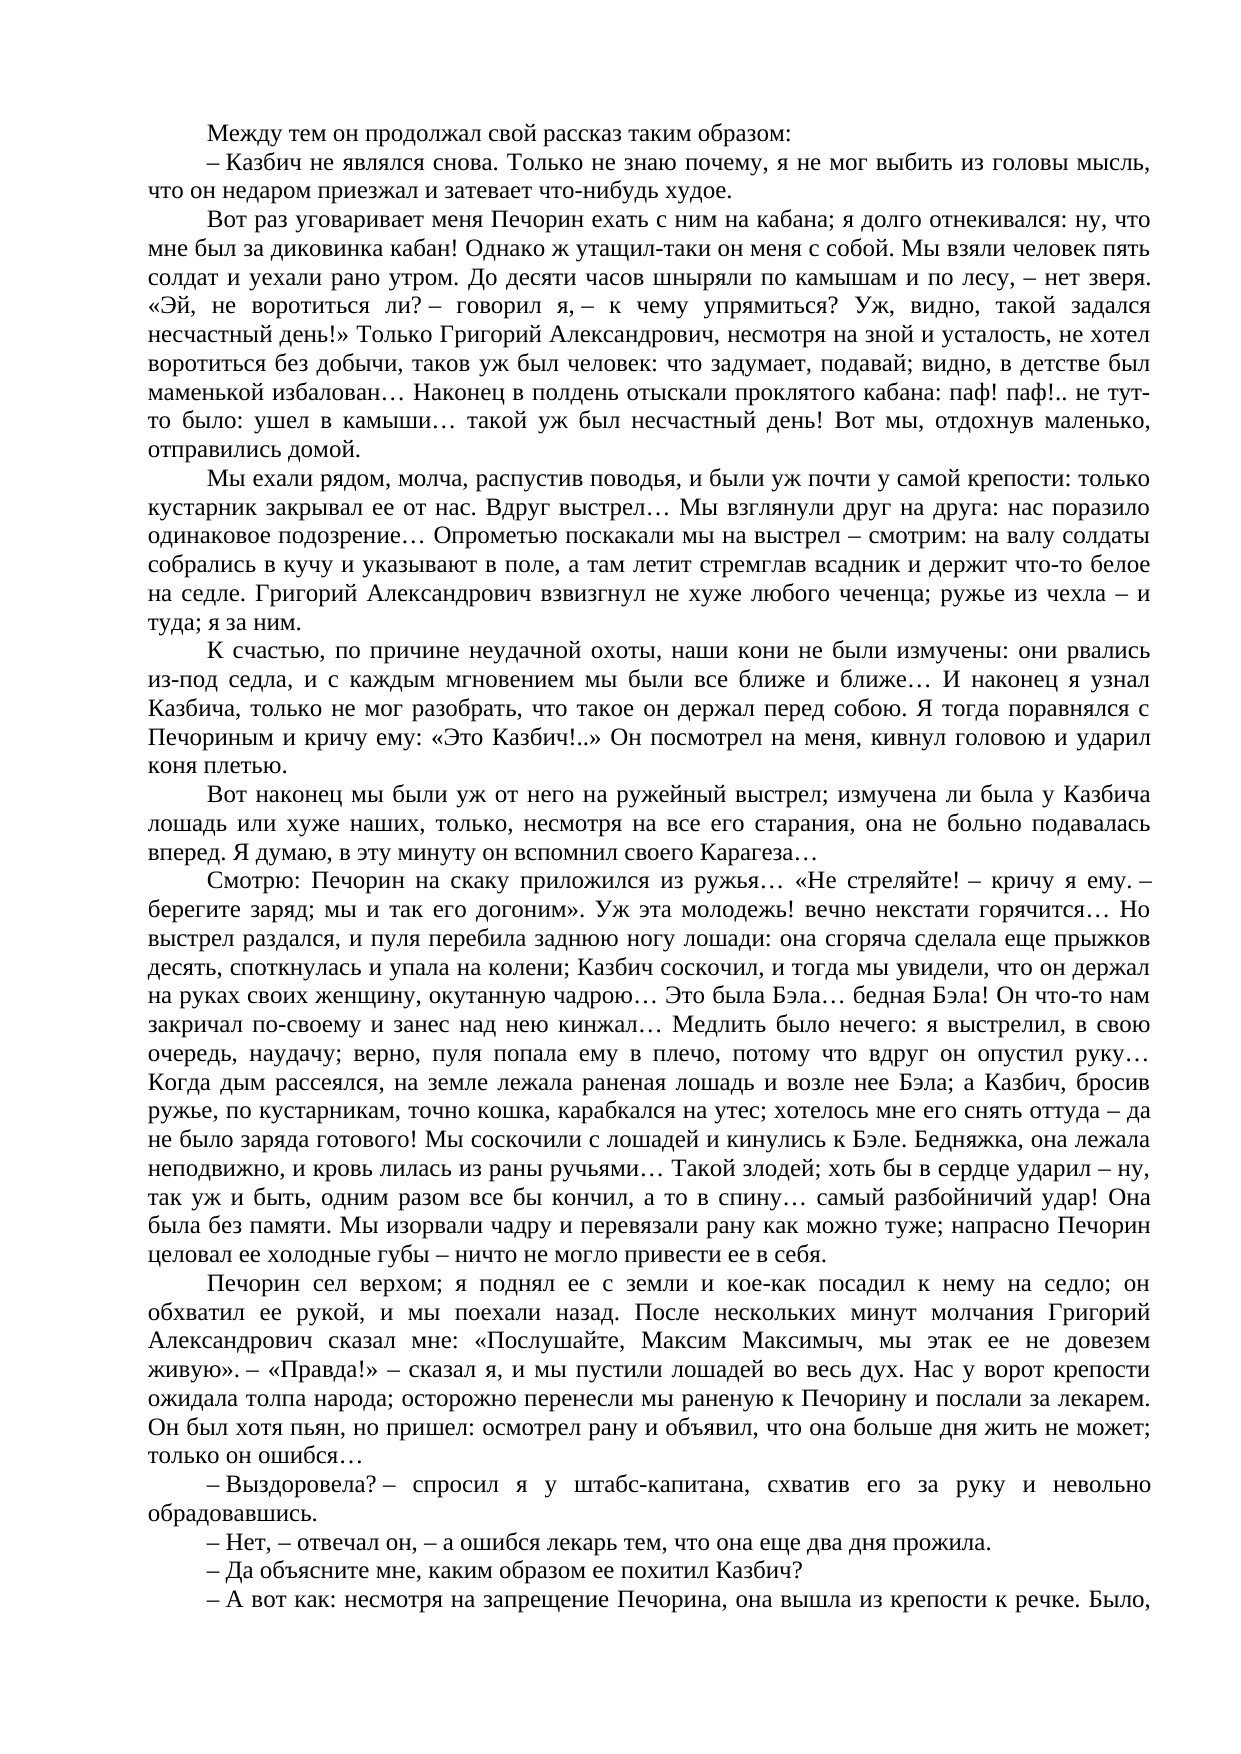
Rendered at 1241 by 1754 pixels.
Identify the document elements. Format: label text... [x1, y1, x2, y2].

text Вот наконец мы были уж от него на ружейный выстрел; измучена ли была у Казбича лошадь или хуже наших, только, несмотря на все его старания, она не больно подавалась вперед. Я думаю, в эту минуту он вспомнил своего Карагеза… [148, 779, 1152, 866]
text Смотрю: Печорин на скаку приложился из ружья… «Не стреляйте! – кричу я ему. – берегите заряд; мы и так его догоним». Уж эта молодежь! вечно некстати горячится… Но выстрел раздался, и пуля перебила заднюю ногу лошади: она сгоряча сделала еще прыжков десять, споткнулась и упала на колени; Казбич соскочил, и тогда мы увидели, что он держал на руках своих женщину, окутанную чадрою… Это была Бэла… бедная Бэла! Он что-то нам закричал по-своему и занес над нею кинжал… Медлить было нечего: я выстрелил, в свою очередь, наудачу; верно, пуля попала ему в плечо, потому что вдруг он опустил руку… Когда дым рассеялся, на земле лежала раненая лошадь и возле нее Бэла; а Казбич, бросив ружье, по кустарникам, точно кошка, карабкался на утес; хотелось мне его снять оттуда – да не было заряда готового! Мы соскочили с лошадей и кинулись к Бэле. Бедняжка, она лежала неподвижно, и кровь лилась из раны ручьями… Такой злодей; хоть бы в сердце ударил – ну, так уж и быть, одним разом все бы кончил, а то в спину… самый разбойничий удар! Она была без памяти. Мы изорвали чадру и перевязали рану как можно туже; напрасно Печорин целовал ее холодные губы – ничто не могло привести ее в себя. [148, 866, 1152, 1268]
text К счастью, по причине неудачной охоты, наши кони не были измучены: они рвались из-под седла, и с каждым мгновением мы были все ближе и ближе… И наконец я узнал Казбича, только не мог разобрать, что такое он держал перед собою. Я тогда поравнялся с Печориным и кричу ему: «Это Казбич!..» Он посмотрел на меня, кивнул головою и ударил коня плетью. [148, 636, 1152, 779]
text – Казбич не являлся снова. Только не знаю почему, я не мог выбить из головы мысль, что он недаром приезжал и затевает что-нибудь худое. [148, 147, 1152, 204]
text – Выздоровела? – спросил я у штабс-капитана, схватив его за руку и невольно обрадовавшись. [148, 1469, 1152, 1527]
text – А вот как: несмотря на запрещение Печорина, она вышла из крепости к речке. Было, [148, 1584, 1152, 1613]
text Между тем он продолжал свой рассказ таким образом: [148, 118, 1152, 147]
text Вот раз уговаривает меня Печорин ехать с ним на кабана; я долго отнекивался: ну, что мне был за диковинка кабан! Однако ж утащил-таки он меня с собой. Мы взяли человек пять солдат и уехали рано утром. До десяти часов шныряли по камышам и по лесу, – нет зверя. «Эй, не воротиться ли? – говорил я, – к чему упрямиться? Уж, видно, такой задался несчастный день!» Только Григорий Александрович, несмотря на зной и усталость, не хотел воротиться без добычи, таков уж был человек: что задумает, подавай; видно, в детстве был маменькой избалован… Наконец в полдень отыскали проклятого кабана: паф! паф!.. не тут-то было: ушел в камыши… такой уж был несчастный день! Вот мы, отдохнув маленько, отправились домой. [148, 204, 1152, 463]
text – Да объясните мне, каким образом ее похитил Казбич? [148, 1556, 1152, 1584]
text Печорин сел верхом; я поднял ее с земли и кое-как посадил к нему на седло; он обхватил ее рукой, и мы поехали назад. После нескольких минут молчания Григорий Александрович сказал мне: «Послушайте, Максим Максимыч, мы этак ее не довезем живую». – «Правда!» – сказал я, и мы пустили лошадей во весь дух. Нас у ворот крепости ожидала толпа народа; осторожно перенесли мы раненую к Печорину и послали за лекарем. Он был хотя пьян, но пришел: осмотрел рану и объявил, что она больше дня жить не может; только он ошибся… [148, 1268, 1152, 1469]
text Мы ехали рядом, молча, распустив поводья, и были уж почти у самой крепости: только кустарник закрывал ее от нас. Вдруг выстрел… Мы взглянули друг на друга: нас поразило одинаковое подозрение… Опрометью поскакали мы на выстрел – смотрим: на валу солдаты собрались в кучу и указывают в поле, а там летит стремглав всадник и держит что-то белое на седле. Григорий Александрович взвизгнул не хуже любого чеченца; ружье из чехла – и туда; я за ним. [148, 463, 1152, 636]
text – Нет, – отвечал он, – а ошибся лекарь тем, что она еще два дня прожила. [148, 1527, 1152, 1556]
